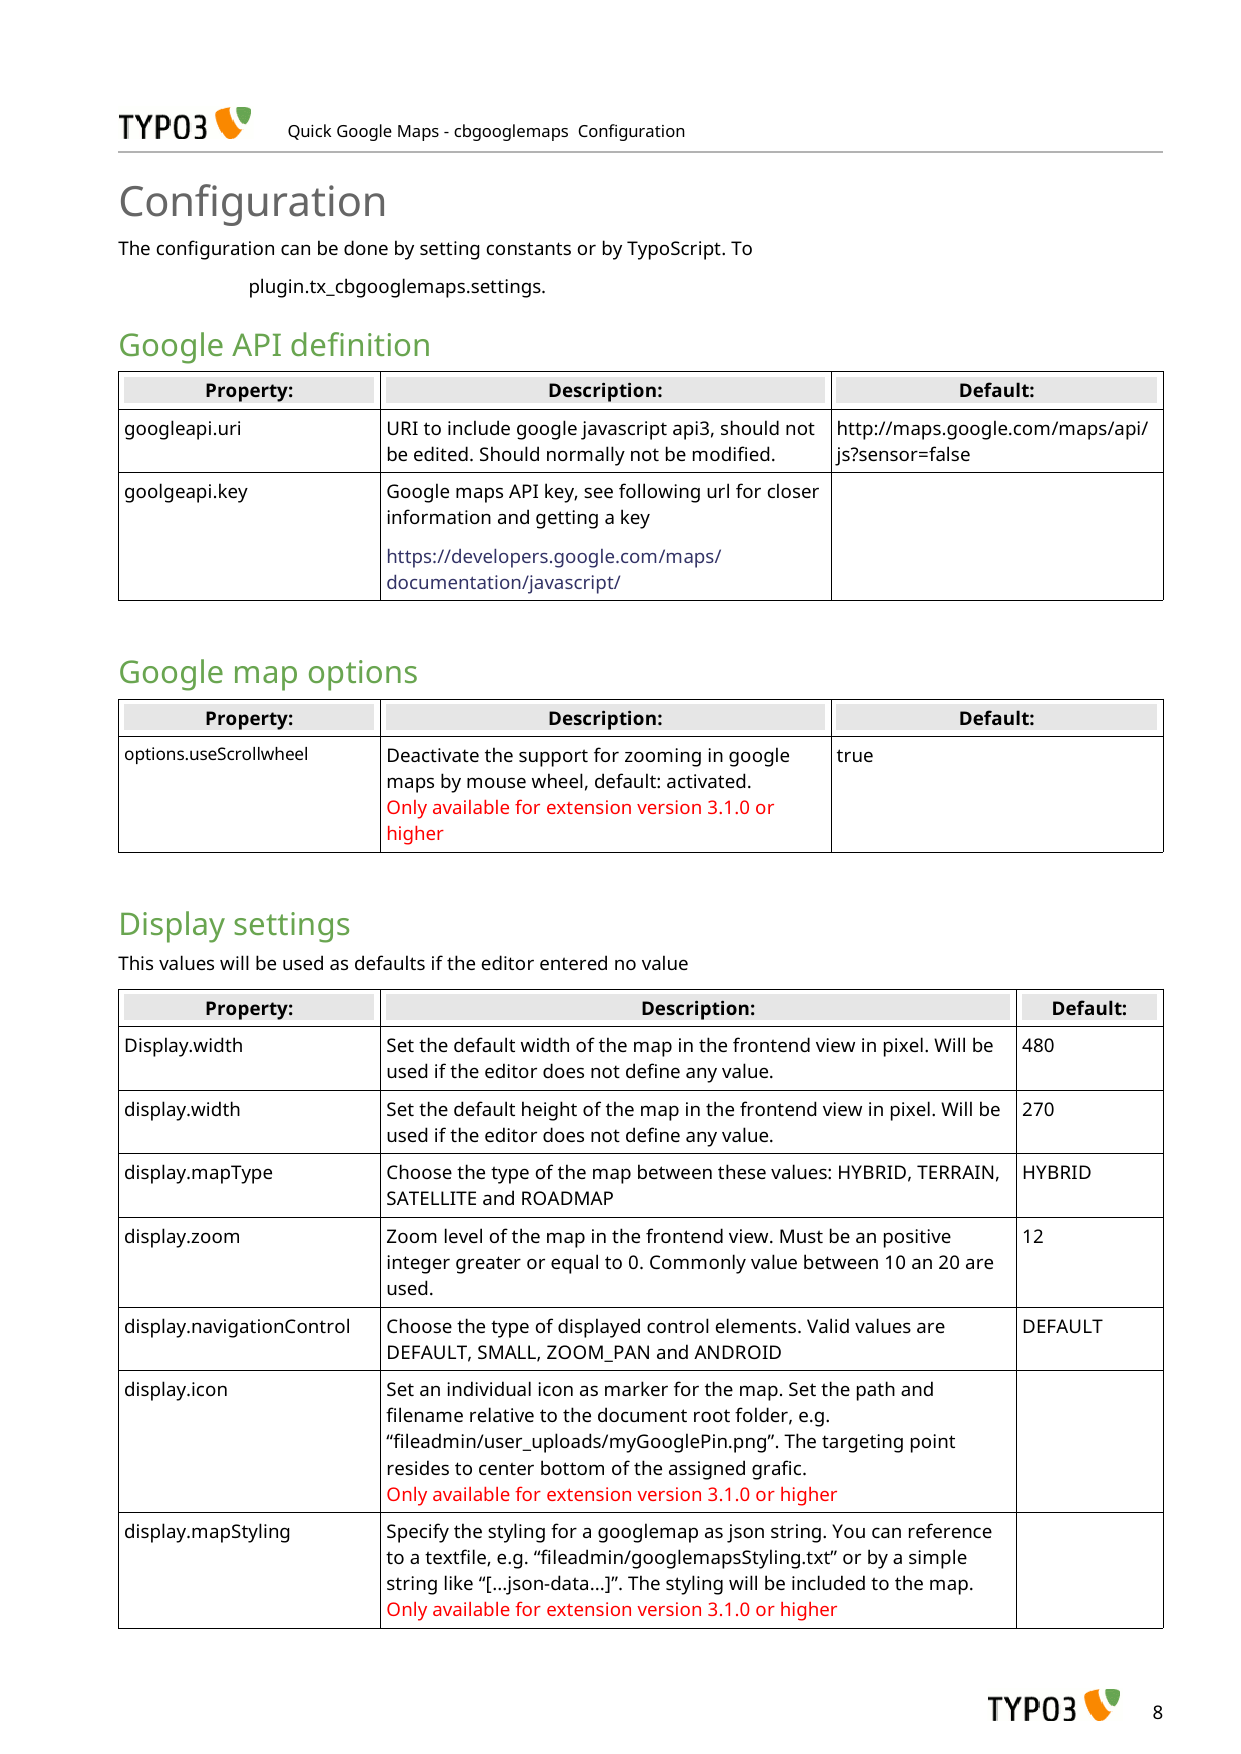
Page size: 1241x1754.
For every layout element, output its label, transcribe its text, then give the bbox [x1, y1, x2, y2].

table_cell DEFAULT [1017, 1308, 1163, 1370]
table_cell Set the default width of the map in the frontend view in pixel. Will be used if the editor does not define any value. [381, 1027, 1016, 1090]
table_header Description: [381, 990, 1016, 1026]
table_cell display.mapType [119, 1154, 380, 1217]
table_cell Set the default height of the map in the frontend view in pixel. Will be used if the editor does not define any value. [381, 1091, 1016, 1153]
table_cell Choose the type of displayed control elements. Valid values are DEFAULT, SMALL, ZOOM_PAN and ANDROID [381, 1308, 1016, 1370]
table_header Default: [832, 372, 1163, 409]
table_header Property: [119, 990, 380, 1026]
table_cell [1017, 1513, 1163, 1628]
table_cell goolgeapi.key [119, 473, 380, 600]
table_cell Deactivate the support for zooming in google maps by mouse wheel, default: activated. Only available for extension version 3.1.0 or higher [381, 737, 831, 852]
text The configuration can be done by setting constants or by TypoScript. To [118, 234, 1163, 260]
table_header Property: [119, 700, 380, 736]
table_cell HYBRID [1017, 1154, 1163, 1217]
table_cell display.zoom [119, 1218, 380, 1307]
table_cell Zoom level of the map in the frontend view. Must be an positive integer greater or equal to 0. Commonly value between 10 an 20 are used. [381, 1218, 1016, 1307]
table_cell 270 [1017, 1091, 1163, 1153]
subtitle Display settings [118, 902, 1163, 944]
table_cell [832, 473, 1163, 600]
table_cell Google maps API key, see following url for closer information and getting a key https://developers.google.com/maps/documentation/javascript/ [381, 473, 831, 600]
table_header Description: [381, 372, 831, 409]
picture [118, 106, 254, 139]
table_cell Choose the type of the map between these values: HYBRID, TERRAIN, SATELLITE and ROADMAP [381, 1154, 1016, 1217]
subtitle Google API definition [118, 322, 1163, 365]
subtitle Google map options [118, 650, 1163, 693]
text plugin.tx_cbgooglemaps.settings. [118, 273, 1163, 299]
table_header Default: [1017, 990, 1163, 1026]
table_cell 480 [1017, 1027, 1163, 1090]
table_cell http://maps.google.com/maps/api/js?sensor=false [832, 410, 1163, 472]
table_cell display.width [119, 1091, 380, 1153]
table_cell Specify the styling for a googlemap as json string. You can reference to a textfile, e.g. “fileadmin/googlemapsStyling.txt” or by a simple string like “[...json-data...]”. The styling will be included to the map. Only available for extension version 3.1.0 or higher [381, 1513, 1016, 1628]
table_header Description: [381, 700, 831, 736]
table_cell options.useScrollwheel [119, 737, 380, 852]
table_cell display.mapStyling [119, 1513, 380, 1628]
subtitle Configuration [118, 172, 1163, 228]
table_cell URI to include google javascript api3, should not be edited. Should normally not be modified. [381, 410, 831, 472]
table_header Property: [119, 372, 380, 409]
table_cell googleapi.uri [119, 410, 380, 472]
text This values will be used as defaults if the editor entered no value [118, 950, 1163, 976]
table_cell Display.width [119, 1027, 380, 1090]
table_cell true [832, 737, 1163, 852]
table_cell display.icon [119, 1371, 380, 1512]
table_cell 12 [1017, 1218, 1163, 1307]
table_cell Set an individual icon as marker for the map. Set the path and filename relative to the document root folder, e.g. “fileadmin/user_uploads/myGooglePin.png”. The targeting point resides to center bottom of the assigned grafic. Only available for extension version 3.1.0 or higher [381, 1371, 1016, 1512]
table_cell [1017, 1371, 1163, 1512]
table_cell display.navigationControl [119, 1308, 380, 1370]
picture [987, 1688, 1123, 1721]
table_header Default: [832, 700, 1163, 736]
